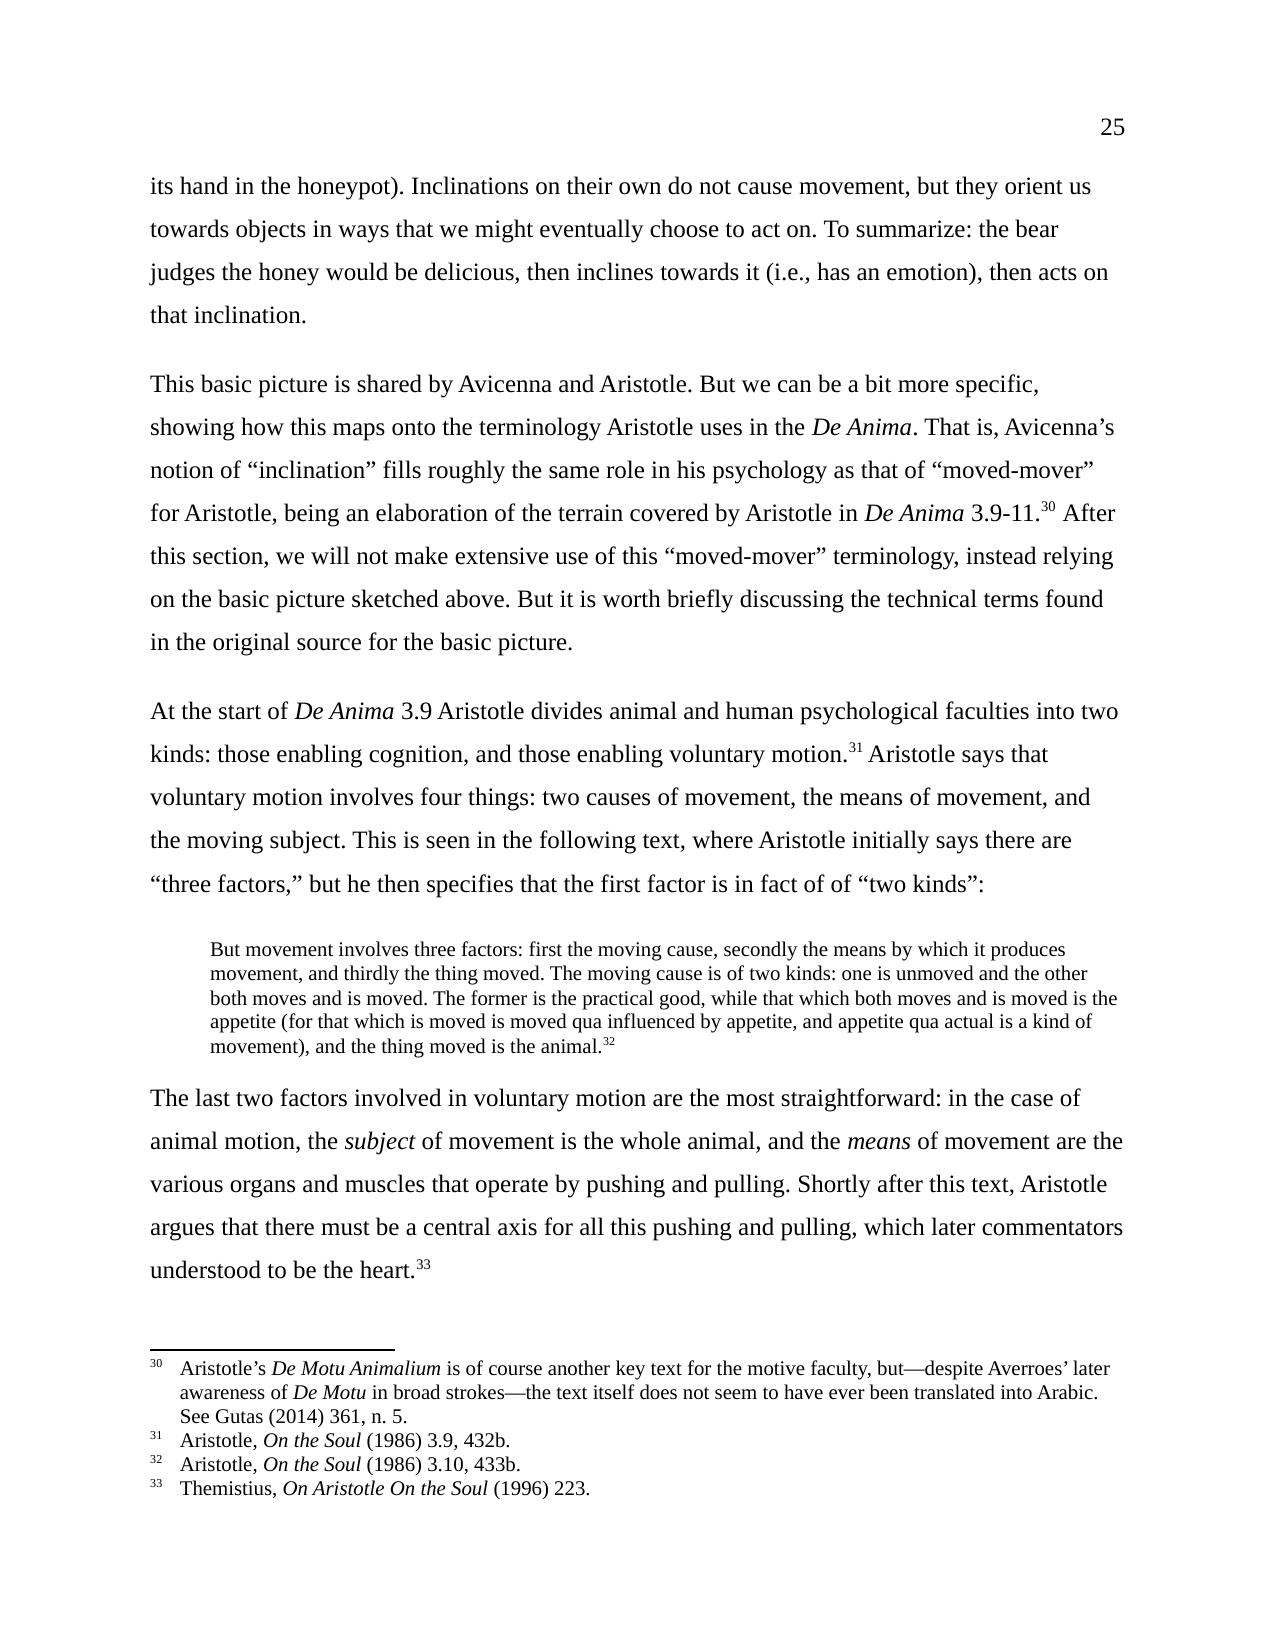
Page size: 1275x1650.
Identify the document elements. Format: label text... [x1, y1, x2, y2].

text Aristotle, On the Soul (1986) 3.10, 433b. [150, 1452, 1125, 1476]
text Aristotle, On the Soul (1986) 3.9, 432b. [150, 1428, 1125, 1452]
text At the start of De Anima 3.9 Aristotle divides animal and human psychological faculties into two kinds: those enabling cognition, and those enabling voluntary motion. Aristotle says that voluntary motion involves four things: two causes of movement, the means of movement, and the moving subject. This is seen in the following text, where Aristotle initially says there are “three factors,” but he then specifies that the first factor is in fact of of “two kinds”: [150, 696, 1125, 897]
text This basic picture is shared by Avicenna and Aristotle. But we can be a bit more specific, showing how this maps onto the terminology Aristotle uses in the De Anima. That is, Avicenna’s notion of “inclination” fills roughly the same role in his psychology as that of “moved-mover” for Aristotle, being an elaboration of the terrain covered by Aristotle in De Anima 3.9-11. After this section, we will not make extensive use of this “moved-mover” terminology, instead relying on the basic picture sketched above. But it is worth briefly discussing the technical terms found in the original source for the basic picture. [150, 369, 1125, 656]
text its hand in the honeypot). Inclinations on their own do not cause movement, but they orient us towards objects in ways that we might eventually choose to act on. To summarize: the bear judges the honey would be delicious, then inclines towards it (i.e., has an emotion), then acts on that inclination. [150, 171, 1125, 329]
text Aristotle’s De Motu Animalium is of course another key text for the motive faculty, but—despite Averroes’ later awareness of De Motu in broad strokes—the text itself does not seem to have ever been translated into Arabic. See Gutas (2014) 361, n. 5. [150, 1356, 1125, 1428]
text Themistius, On Aristotle On the Soul (1996) 223. [150, 1476, 1125, 1500]
text But movement involves three factors: first the moving cause, secondly the means by which it produces movement, and thirdly the thing moved. The moving cause is of two kinds: one is unmoved and the other both moves and is moved. The former is the practical good, while that which both moves and is moved is the appetite (for that which is moved is moved qua influenced by appetite, and appetite qua actual is a kind of movement), and the thing moved is the animal. [210, 937, 1125, 1058]
text The last two factors involved in voluntary motion are the most straightforward: in the case of animal motion, the subject of movement is the whole animal, and the means of movement are the various organs and muscles that operate by pushing and pulling. Shortly after this text, Aristotle argues that there must be a central axis for all this pushing and pulling, which later commentators understood to be the heart. [150, 1083, 1125, 1284]
